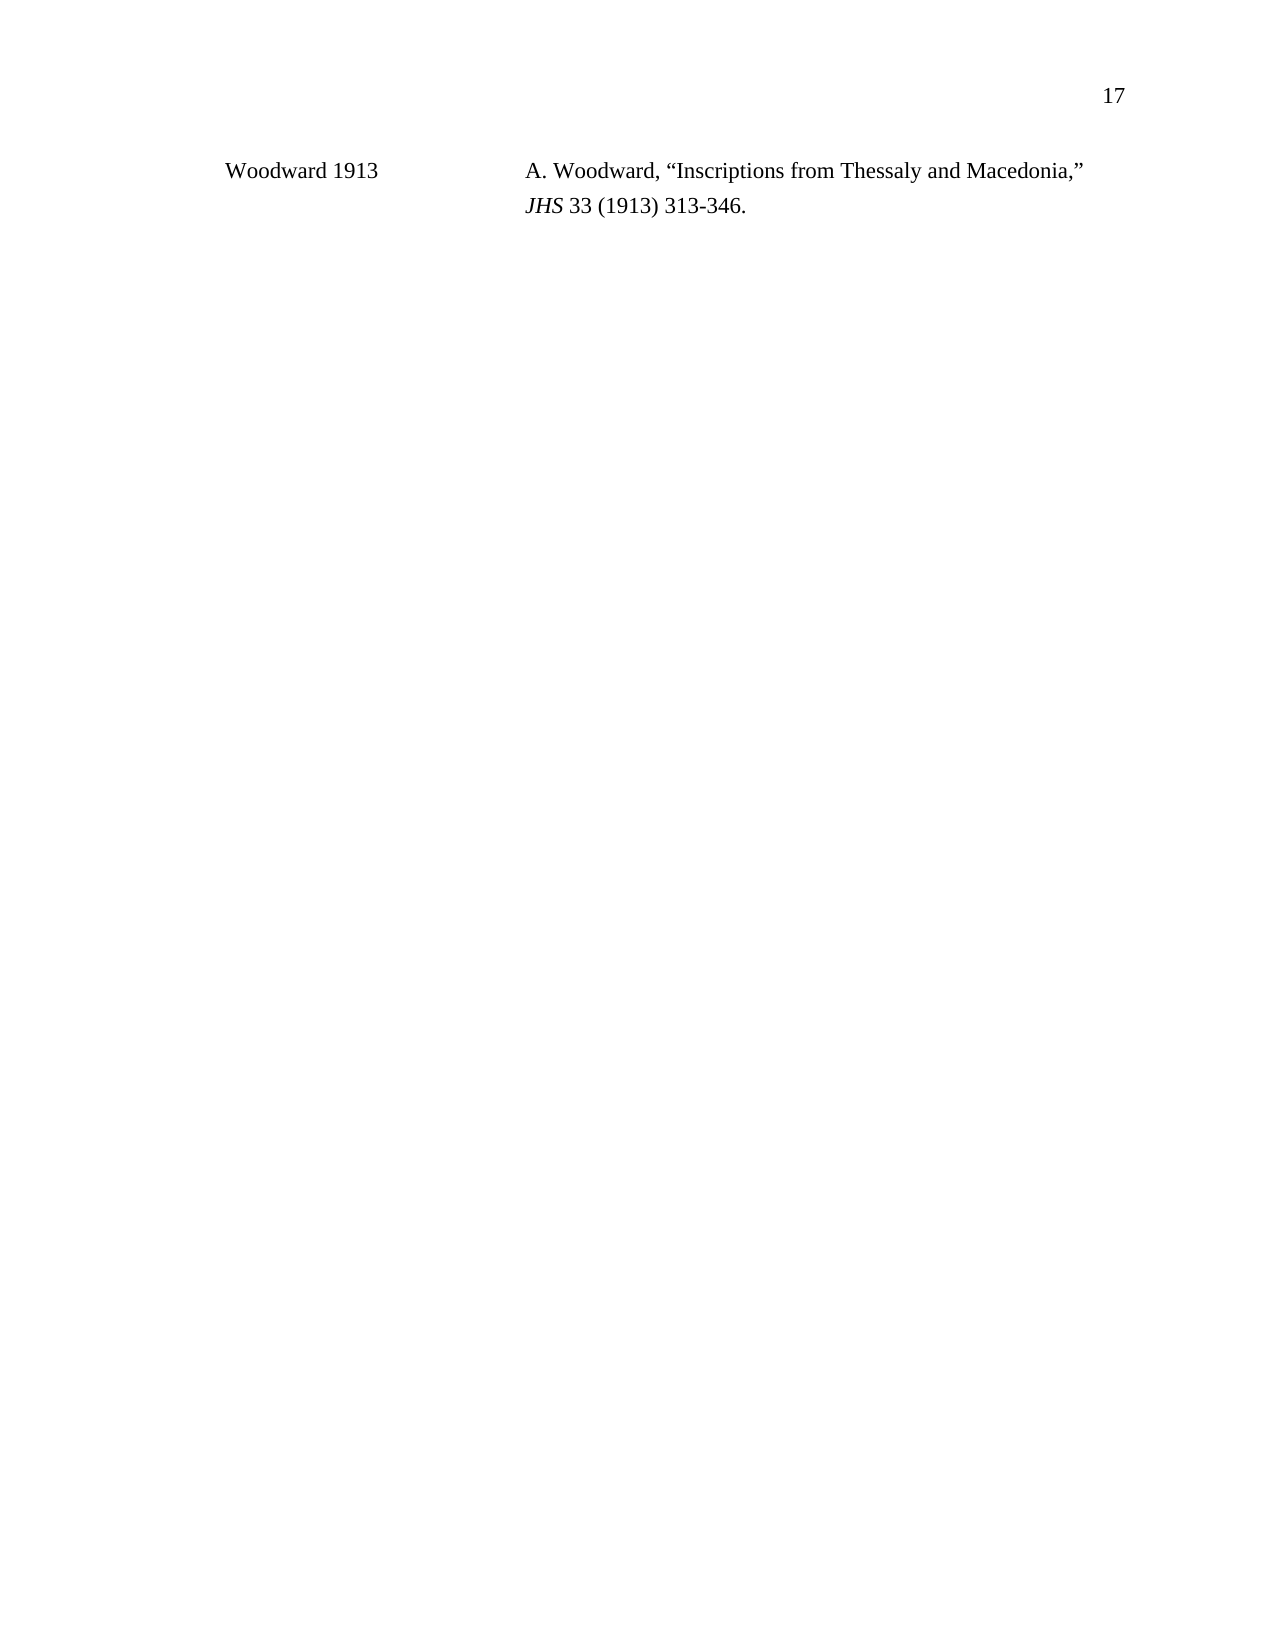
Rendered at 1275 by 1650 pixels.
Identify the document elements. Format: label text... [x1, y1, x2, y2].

text Woodward 1913 A. Woodward, “Inscriptions from Thessaly and Macedonia,” JHS 33 (1913) 313-346. [225, 150, 1125, 221]
